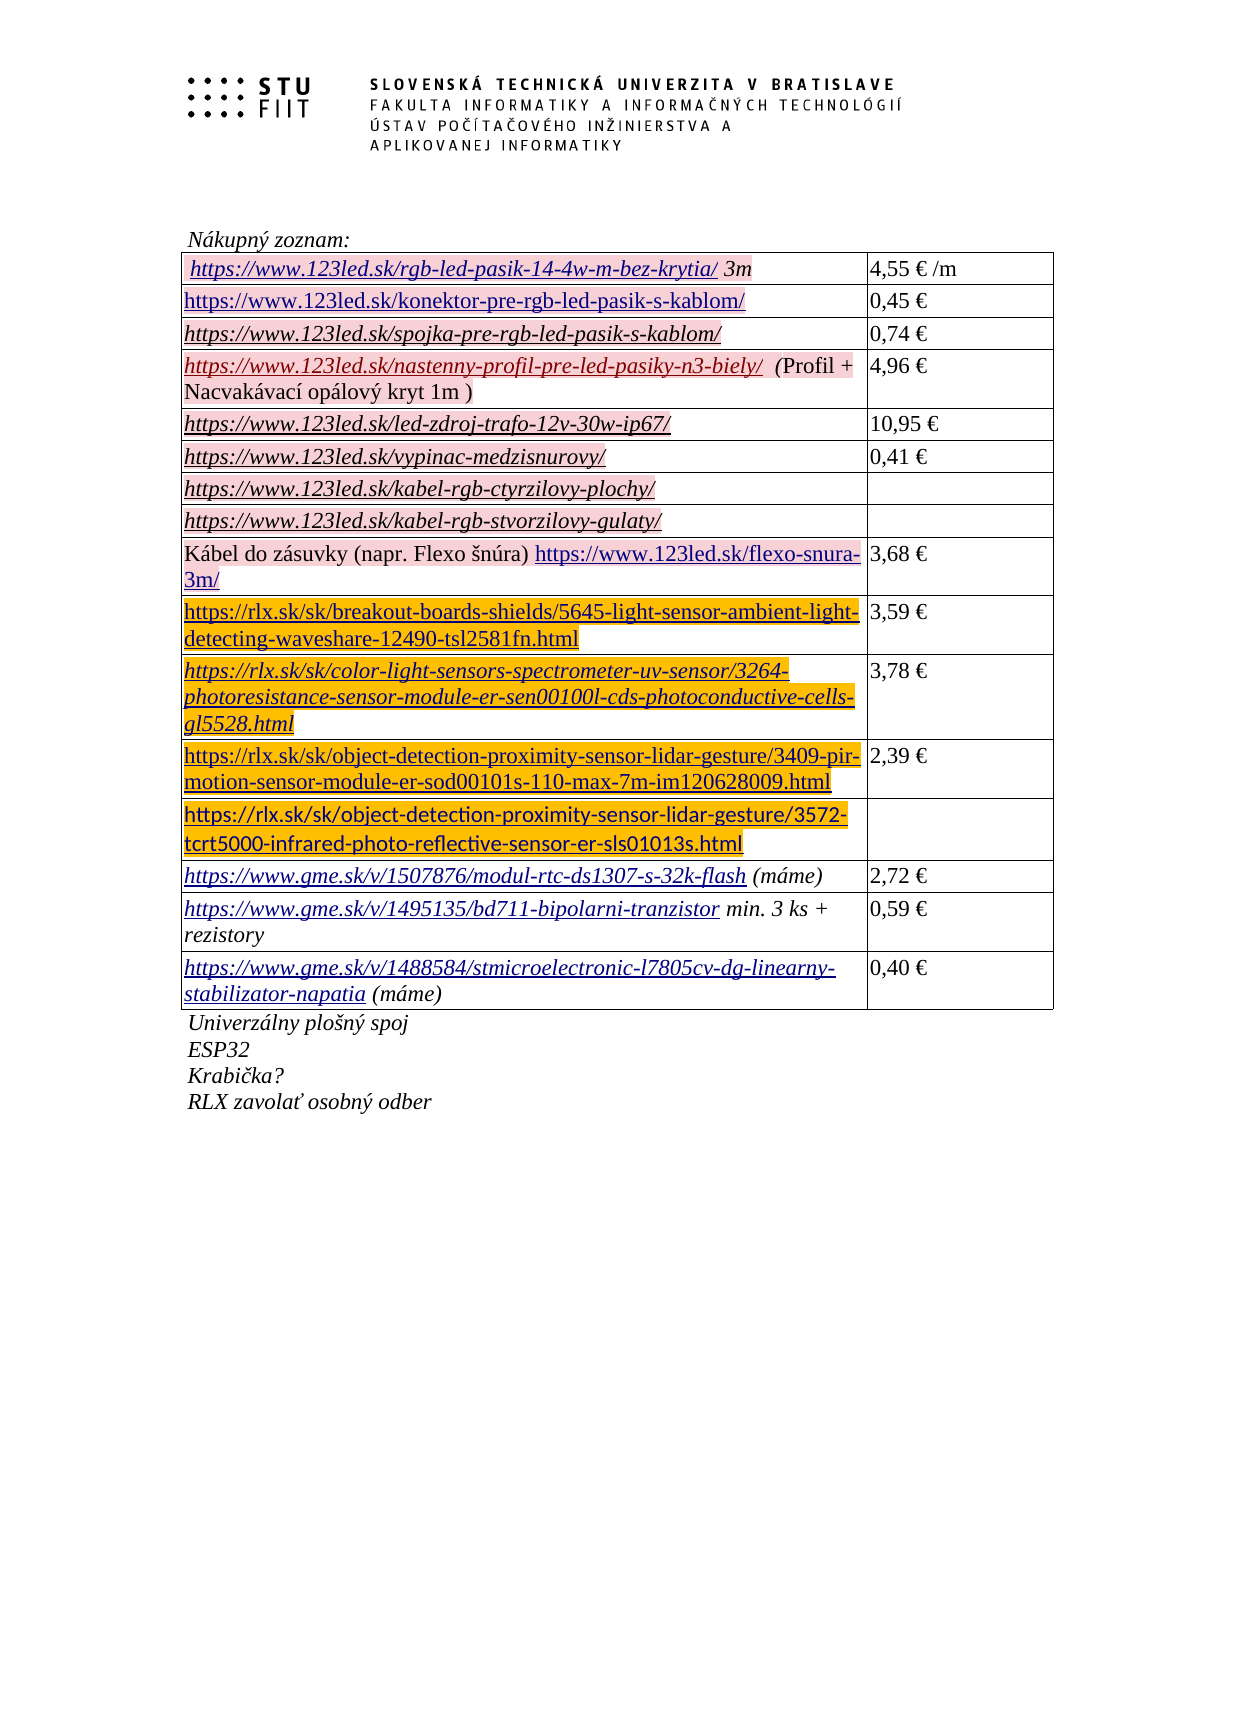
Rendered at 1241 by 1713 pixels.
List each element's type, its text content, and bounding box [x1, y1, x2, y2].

table_cell 4,96 € [868, 350, 1053, 407]
table_cell https://rlx.sk/sk/object-detection-proximity-sensor-lidar-gesture/3409-pir-motion-sensor-module-er-sod00101s-110-max-7m-im120628009.html [182, 740, 867, 798]
table_cell 0,74 € [868, 318, 1053, 349]
table_cell 3,78 € [868, 655, 1053, 739]
text Krabička? [187, 1062, 1053, 1088]
text Univerzálny plošný spoj [187, 1010, 1053, 1036]
table_header https://www.123led.sk/rgb-led-pasik-14-4w-m-bez-krytia/ 3m [182, 253, 867, 284]
table_cell https://www.gme.sk/v/1507876/modul-rtc-ds1307-s-32k-flash (máme) [182, 861, 867, 892]
table_cell Kábel do zásuvky (napr. Flexo šnúra) https://www.123led.sk/flexo-snura-3m/ [182, 538, 867, 595]
text Nákupný zoznam: [187, 226, 1053, 252]
table_cell https://rlx.sk/sk/breakout-boards-shields/5645-light-sensor-ambient-light-detecting-waveshare-12490-tsl2581fn.html [182, 596, 867, 654]
table_cell https://www.123led.sk/spojka-pre-rgb-led-pasik-s-kablom/ [182, 318, 867, 349]
table_cell [868, 505, 1053, 537]
table_cell 3,68 € [868, 538, 1053, 595]
table_cell 0,41 € [868, 441, 1053, 472]
table_cell [868, 473, 1053, 504]
table_cell https://www.123led.sk/nastenny-profil-pre-led-pasiky-n3-biely/ (Profil + Nacvakávací opálový kryt 1m ) [182, 350, 867, 407]
table_cell https://rlx.sk/sk/color-light-sensors-spectrometer-uv-sensor/3264-photoresistance-sensor-module-er-sen00100l-cds-photoconductive-cells-gl5528.html [182, 655, 867, 739]
table_cell 2,72 € [868, 861, 1053, 892]
table_cell https://www.123led.sk/vypinac-medzisnurovy/ [182, 441, 867, 472]
picture [187, 75, 1054, 172]
table_cell 10,95 € [868, 409, 1053, 440]
table_cell https://www.gme.sk/v/1488584/stmicroelectronic-l7805cv-dg-linearny-stabilizator-napatia (máme) [182, 952, 867, 1009]
table_cell https://rlx.sk/sk/object-detection-proximity-sensor-lidar-gesture/3572-tcrt5000-infrared-photo-reflective-sensor-er-sls01013s.html [182, 799, 867, 859]
table_cell https://www.gme.sk/v/1495135/bd711-bipolarni-tranzistor min. 3 ks + rezistory [182, 893, 867, 951]
table_cell https://www.123led.sk/kabel-rgb-ctyrzilovy-plochy/ [182, 473, 867, 504]
table_cell https://www.123led.sk/konektor-pre-rgb-led-pasik-s-kablom/ [182, 285, 867, 317]
table_cell https://www.123led.sk/kabel-rgb-stvorzilovy-gulaty/ [182, 505, 867, 537]
table_cell 2,39 € [868, 740, 1053, 798]
table_cell [868, 799, 1053, 859]
table_header 4,55 € /m [868, 253, 1053, 284]
text RLX zavolať osobný odber [187, 1088, 1053, 1115]
table_cell 0,40 € [868, 952, 1053, 1009]
table_cell 0,45 € [868, 285, 1053, 317]
text ESP32 [187, 1036, 1053, 1062]
table_cell https://www.123led.sk/led-zdroj-trafo-12v-30w-ip67/ [182, 409, 867, 440]
table_cell 0,59 € [868, 893, 1053, 951]
table_cell 3,59 € [868, 596, 1053, 654]
